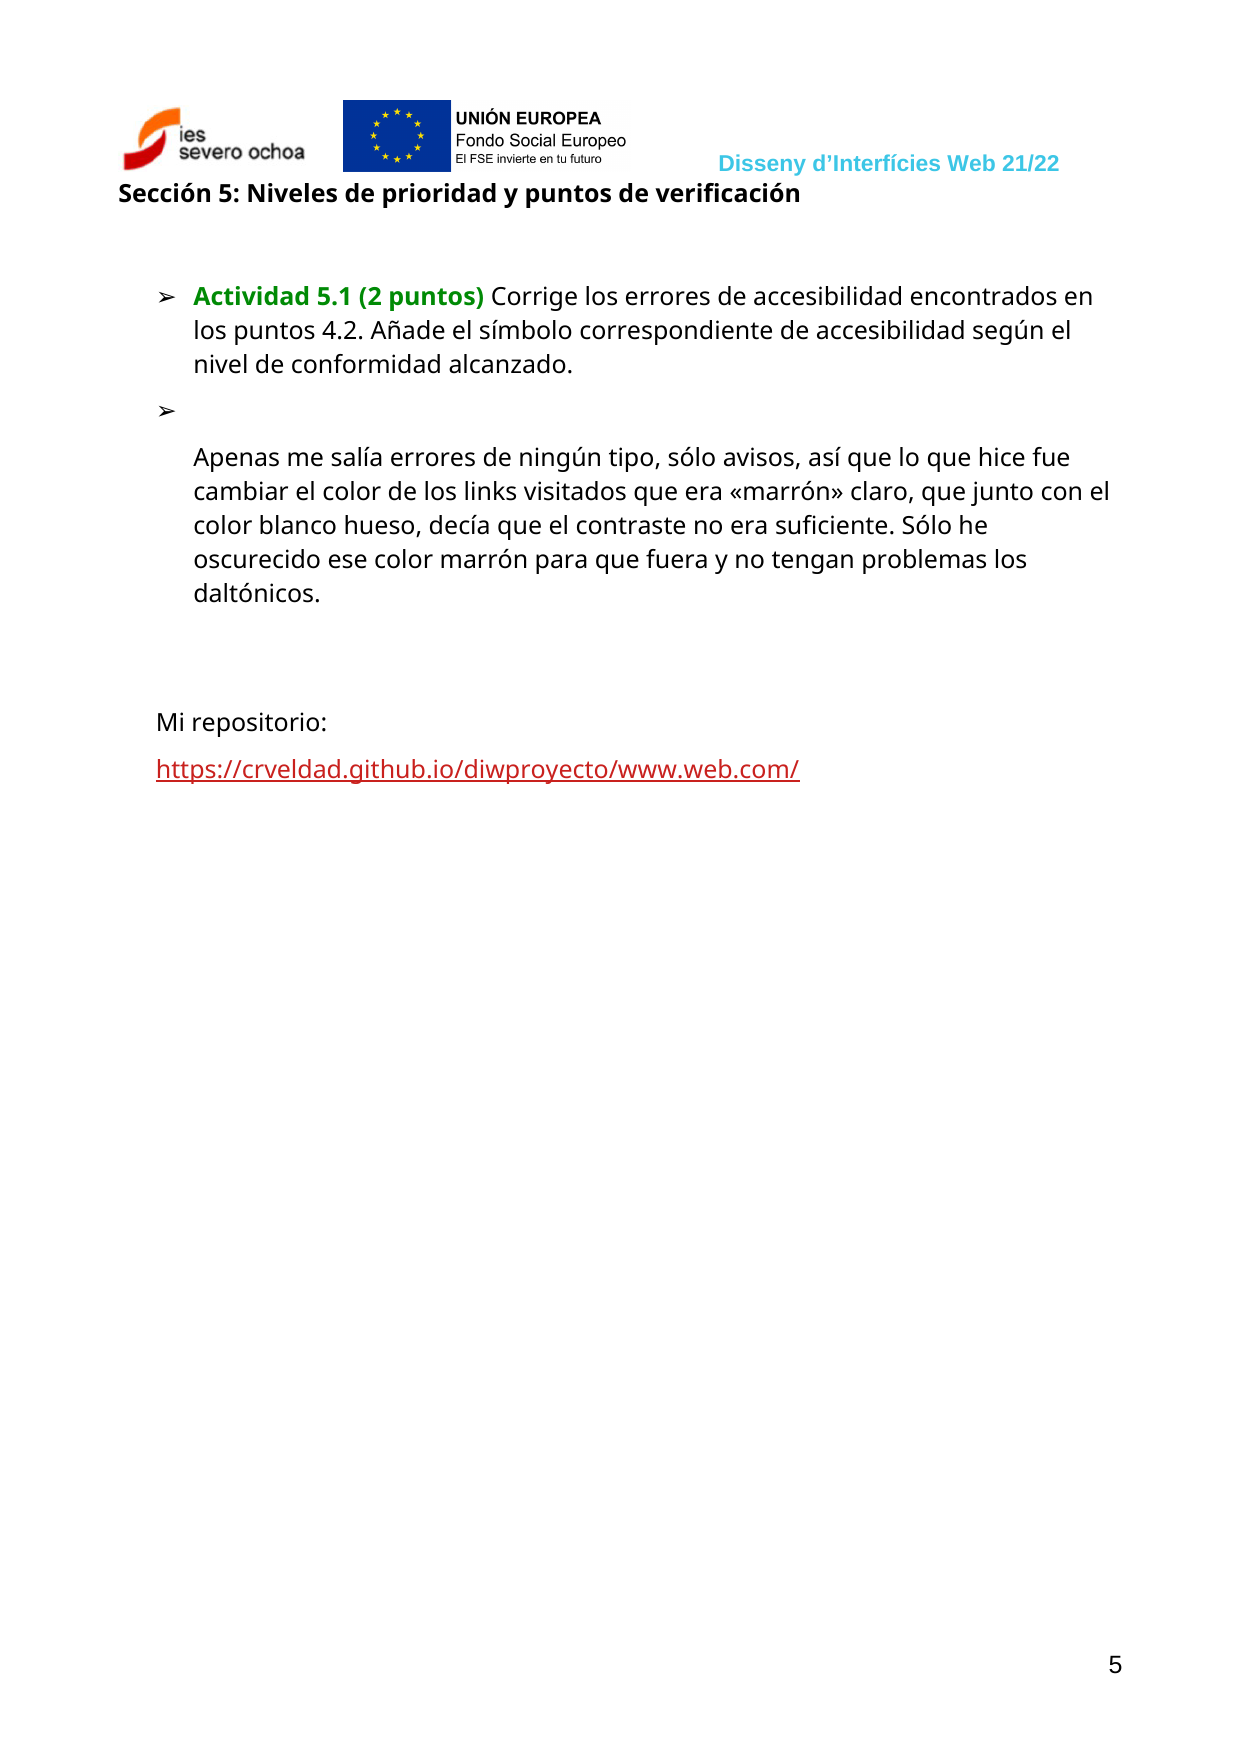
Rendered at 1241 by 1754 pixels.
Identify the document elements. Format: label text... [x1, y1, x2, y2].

text Sección 5: Niveles de prioridad y puntos de verificación [118, 176, 1122, 210]
list Actividad 5.1 (2 puntos) Corrige los errores de accesibilidad encontrados en los puntos 4.2. Añade el símbolo correspondiente de accesibilidad según el nivel de conformidad alcanzado. [156, 278, 1122, 380]
text https://crveldad.github.io/diwproyecto/www.web.com/ [156, 751, 1122, 785]
text Apenas me salía errores de ningún tipo, sólo avisos, así que lo que hice fue cambiar el color de los links visitados que era «marrón» claro, que junto con el color blanco hueso, decía que el contraste no era suficiente. Sólo he oscurecido ese color marrón para que fuera y no tengan problemas los daltónicos. [156, 439, 1122, 610]
picture [118, 105, 307, 172]
picture [343, 100, 631, 172]
text Mi repositorio: [156, 705, 1122, 739]
